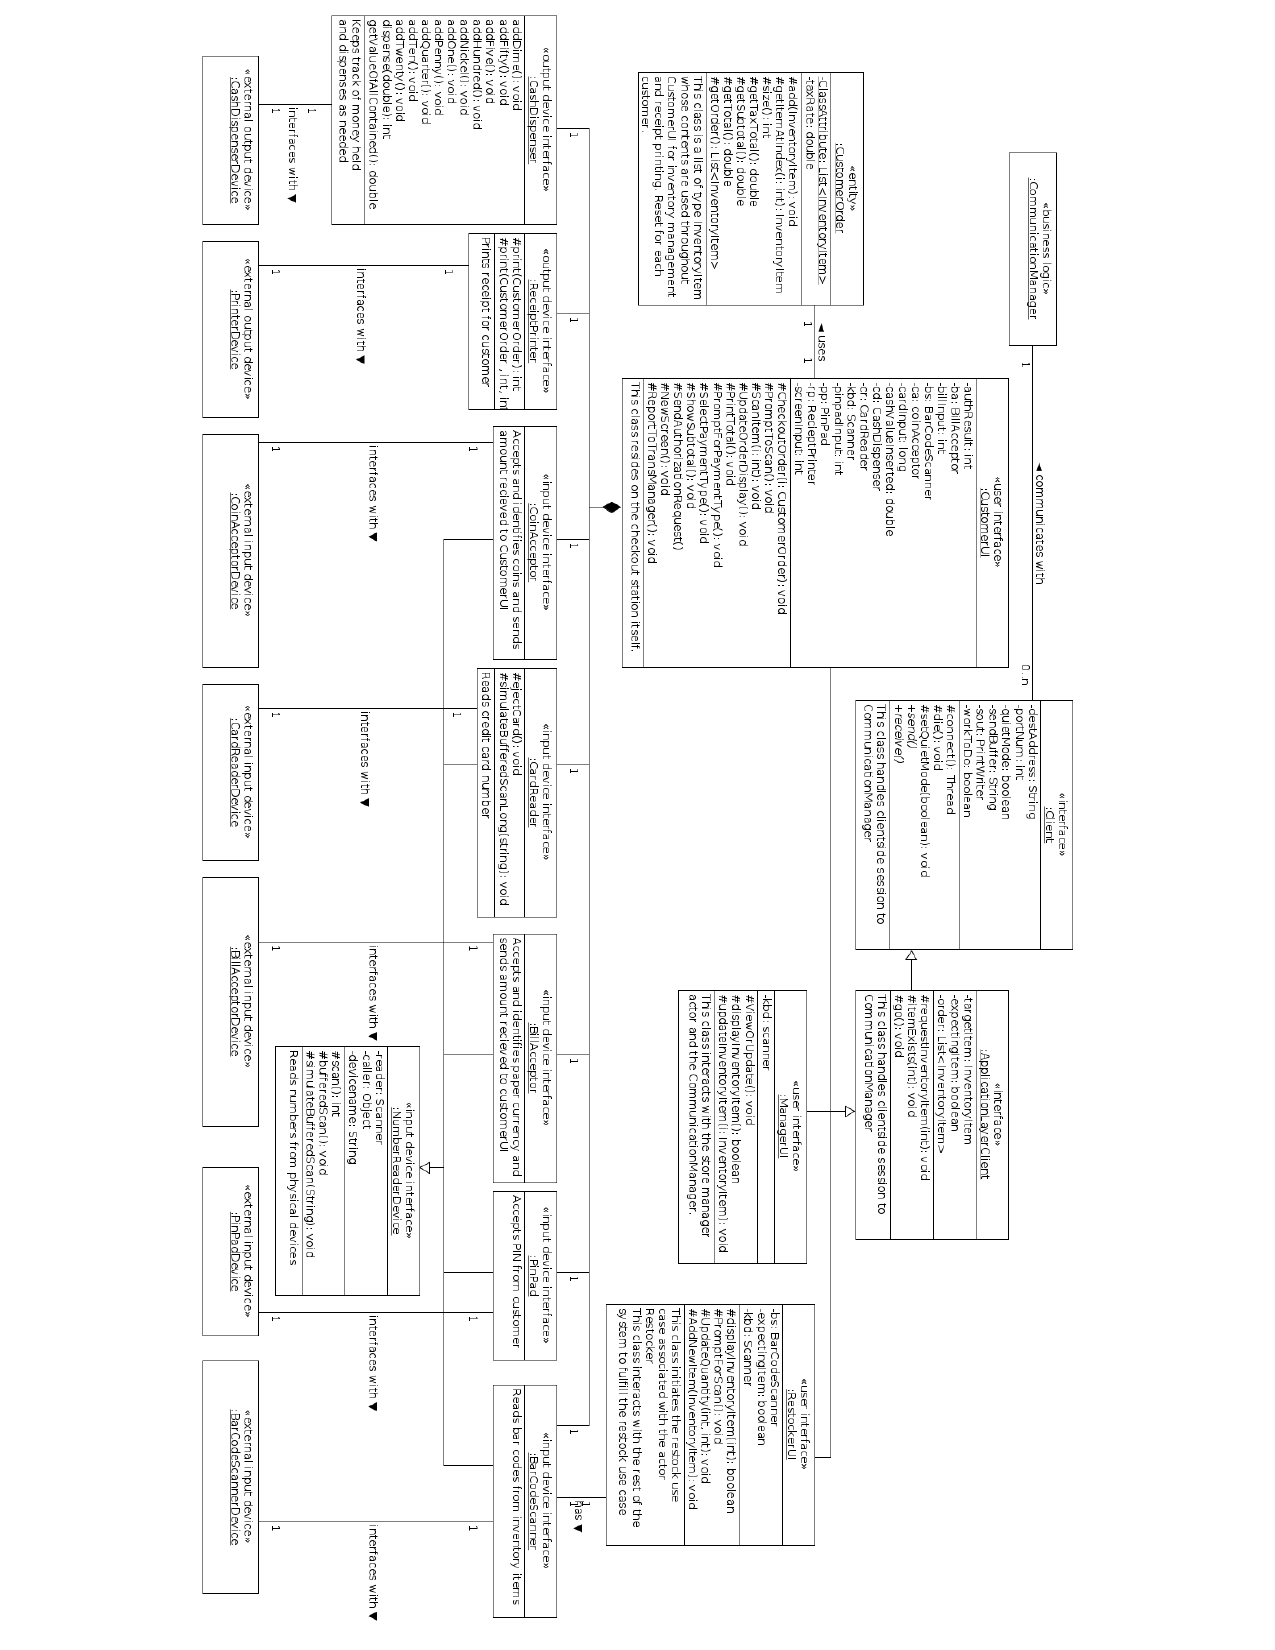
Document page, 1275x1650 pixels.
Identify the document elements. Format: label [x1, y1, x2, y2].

picture [186, 0, 1089, 1650]
